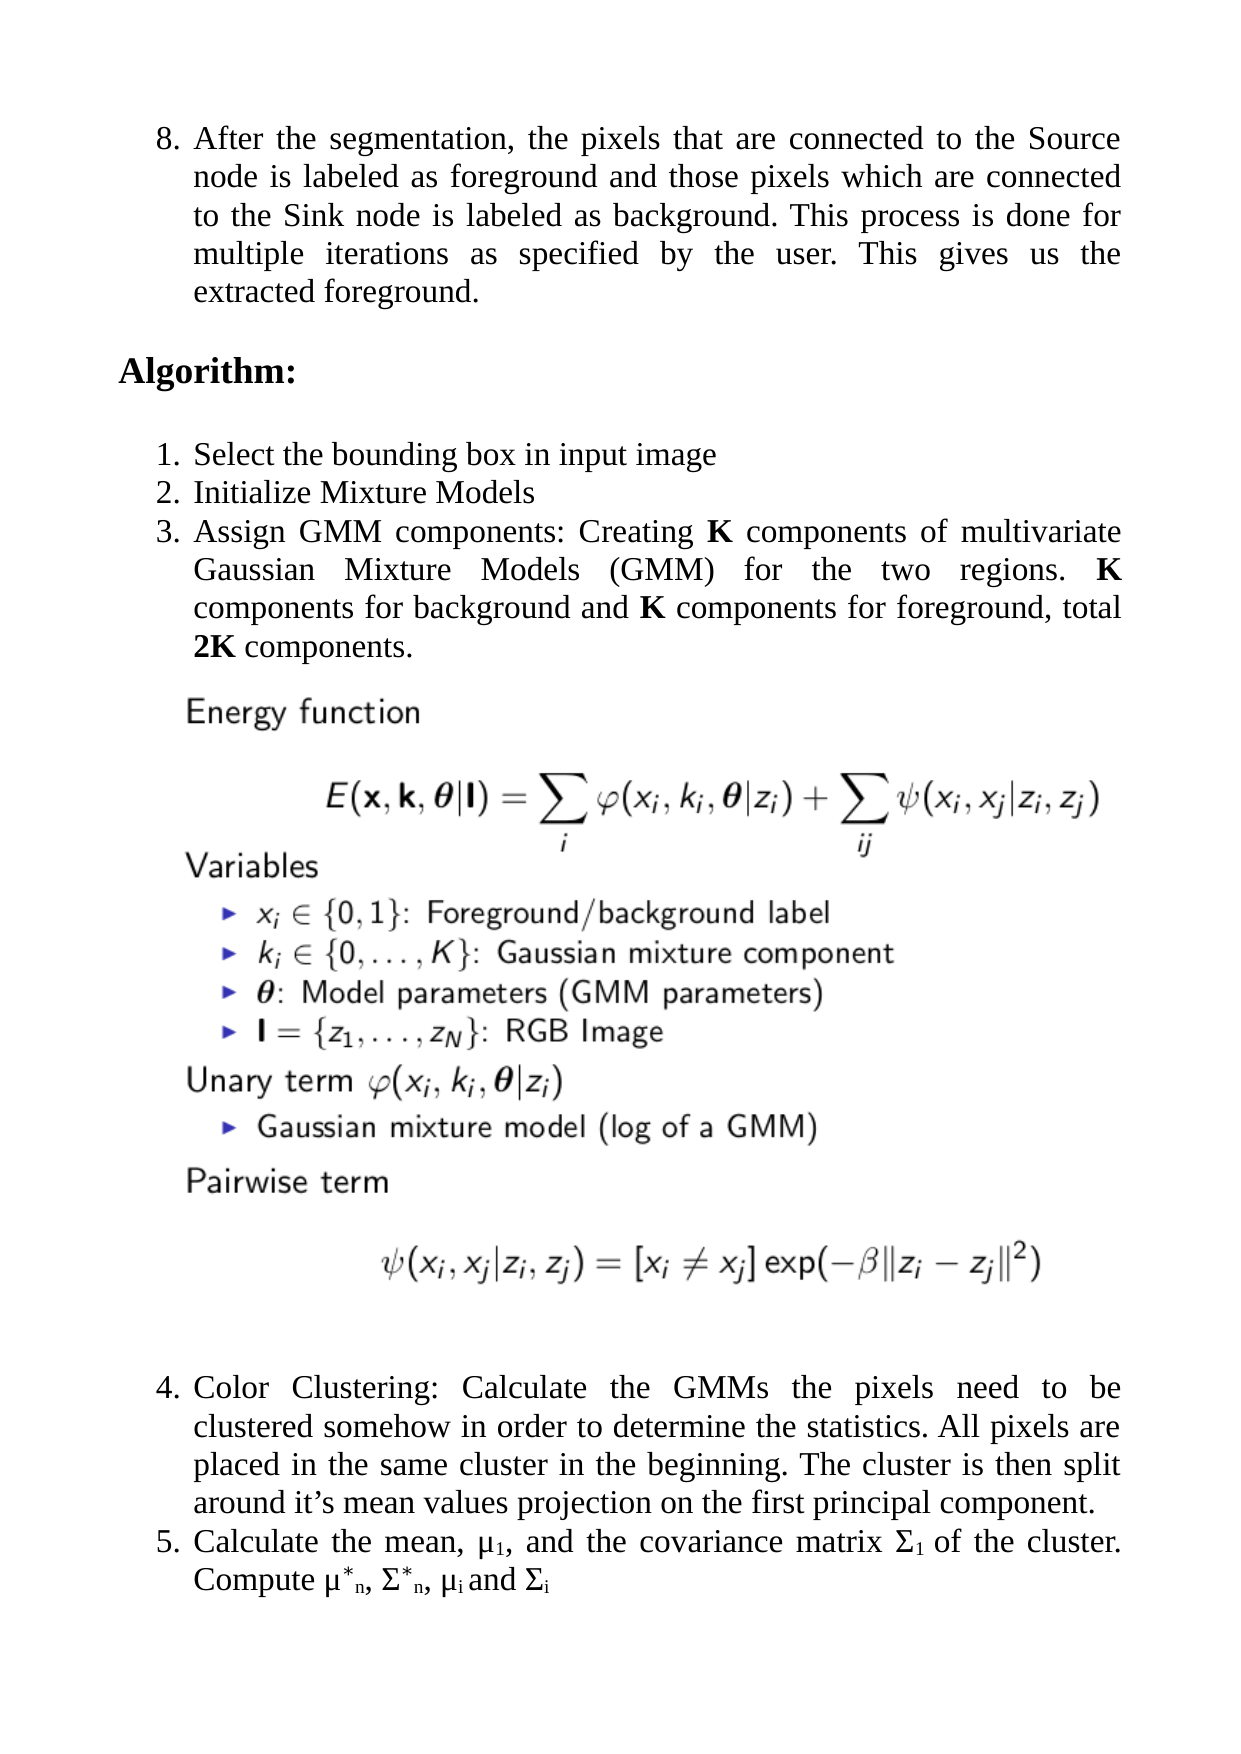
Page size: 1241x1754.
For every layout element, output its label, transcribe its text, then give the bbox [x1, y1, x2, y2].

list After the segmentation, the pixels that are connected to the Source node is labeled as foreground and those pixels which are connected to the Sink node is labeled as background. This process is done for multiple iterations as specified by the user. This gives us the extracted foreground. [156, 118, 1122, 310]
text Algorithm: [118, 348, 1122, 391]
picture [176, 672, 1143, 1330]
list Select the bounding box in input image [156, 434, 1122, 473]
list Initialize Mixture Models [156, 473, 1122, 511]
list Color Clustering: Calculate the GMMs the pixels need to be clustered somehow in order to determine the statistics. All pixels are placed in the same cluster in the beginning. The cluster is then split around it’s mean values projection on the first principal component. [156, 1368, 1122, 1521]
list Calculate the mean, μ1, and the covariance matrix Σ1 of the cluster. Compute μ∗n, Σ∗n, μi and Σi [156, 1521, 1122, 1598]
list Assign GMM components: Creating K components of multivariate Gaussian Mixture Models (GMM) for the two regions. K components for background and K components for foreground, total 2K components. [156, 511, 1122, 664]
